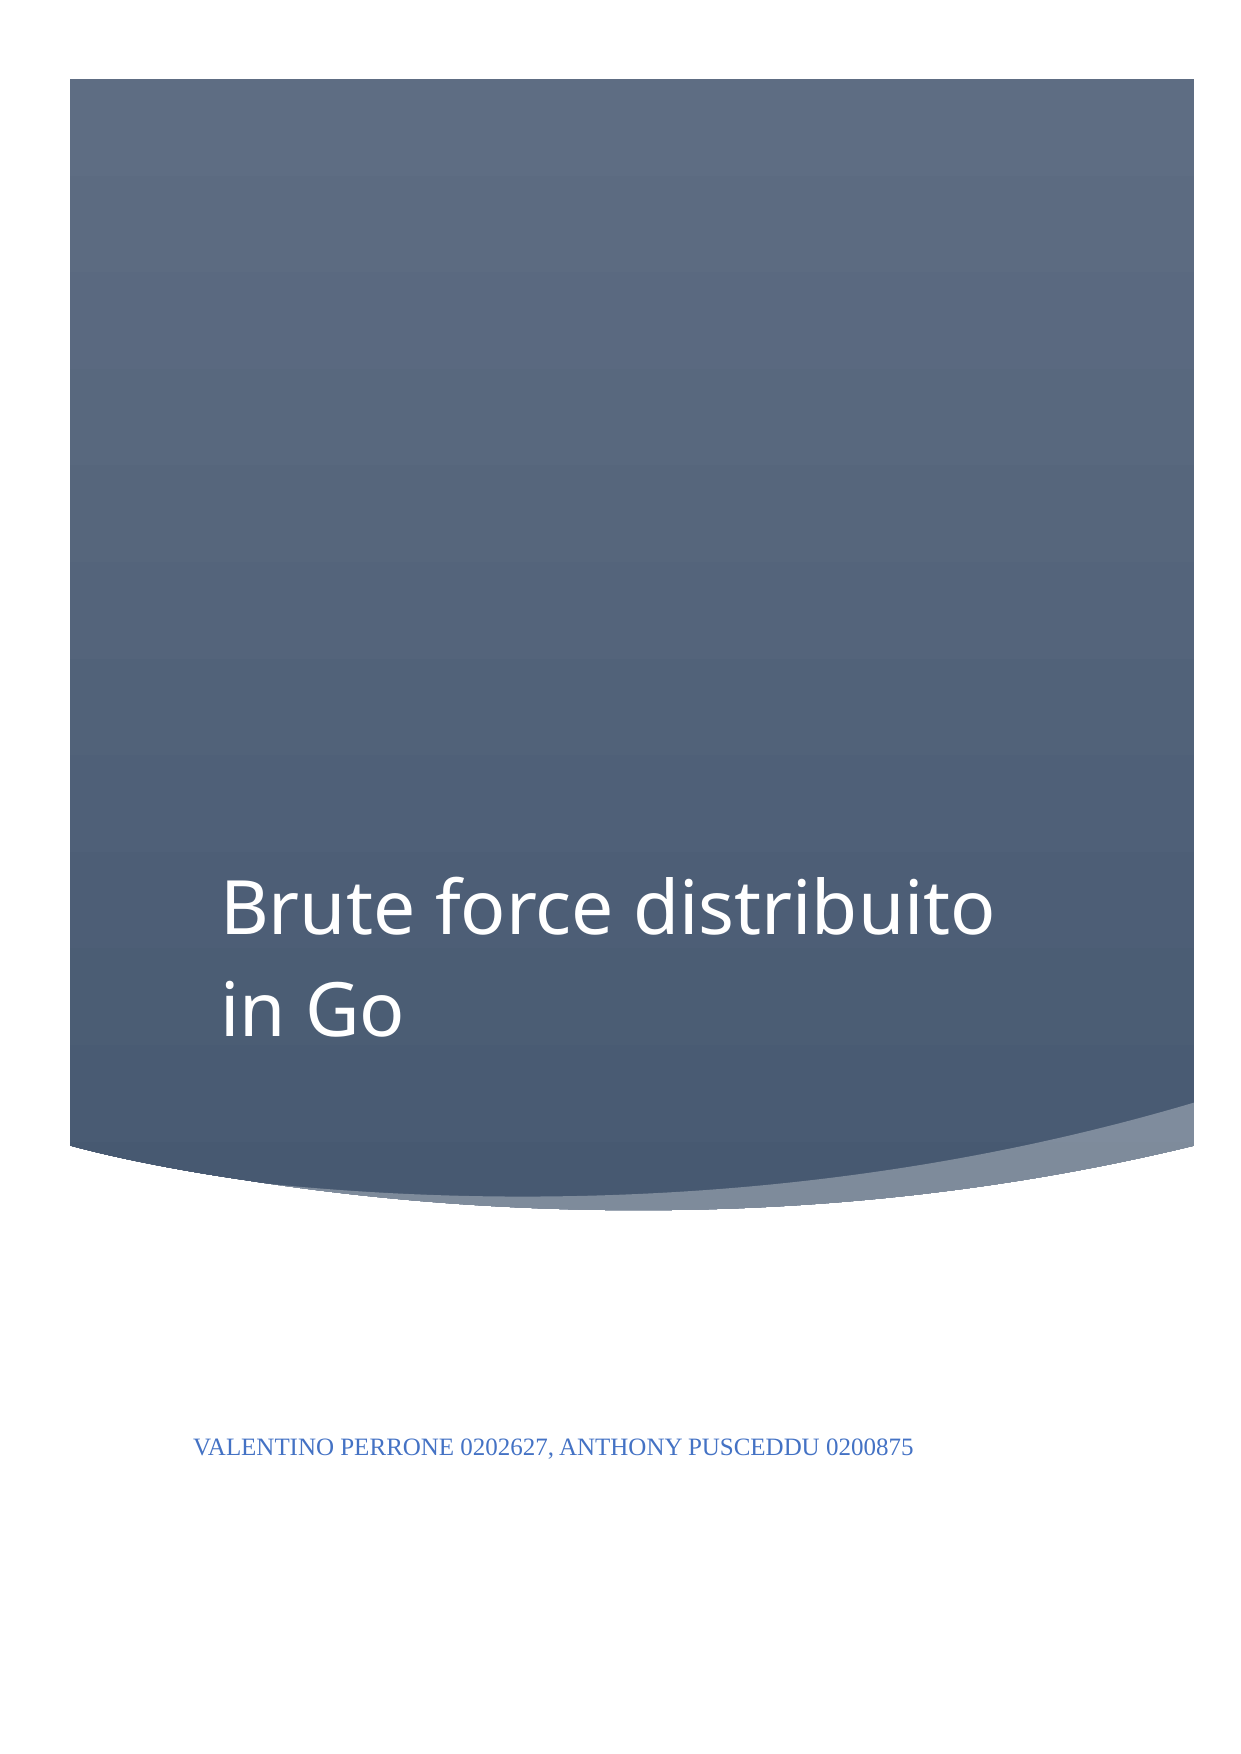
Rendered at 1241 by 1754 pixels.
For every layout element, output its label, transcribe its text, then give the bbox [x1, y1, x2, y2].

text Valentino perrone 0202627, anthony pusceddu 0200875 [193, 1432, 1017, 1489]
